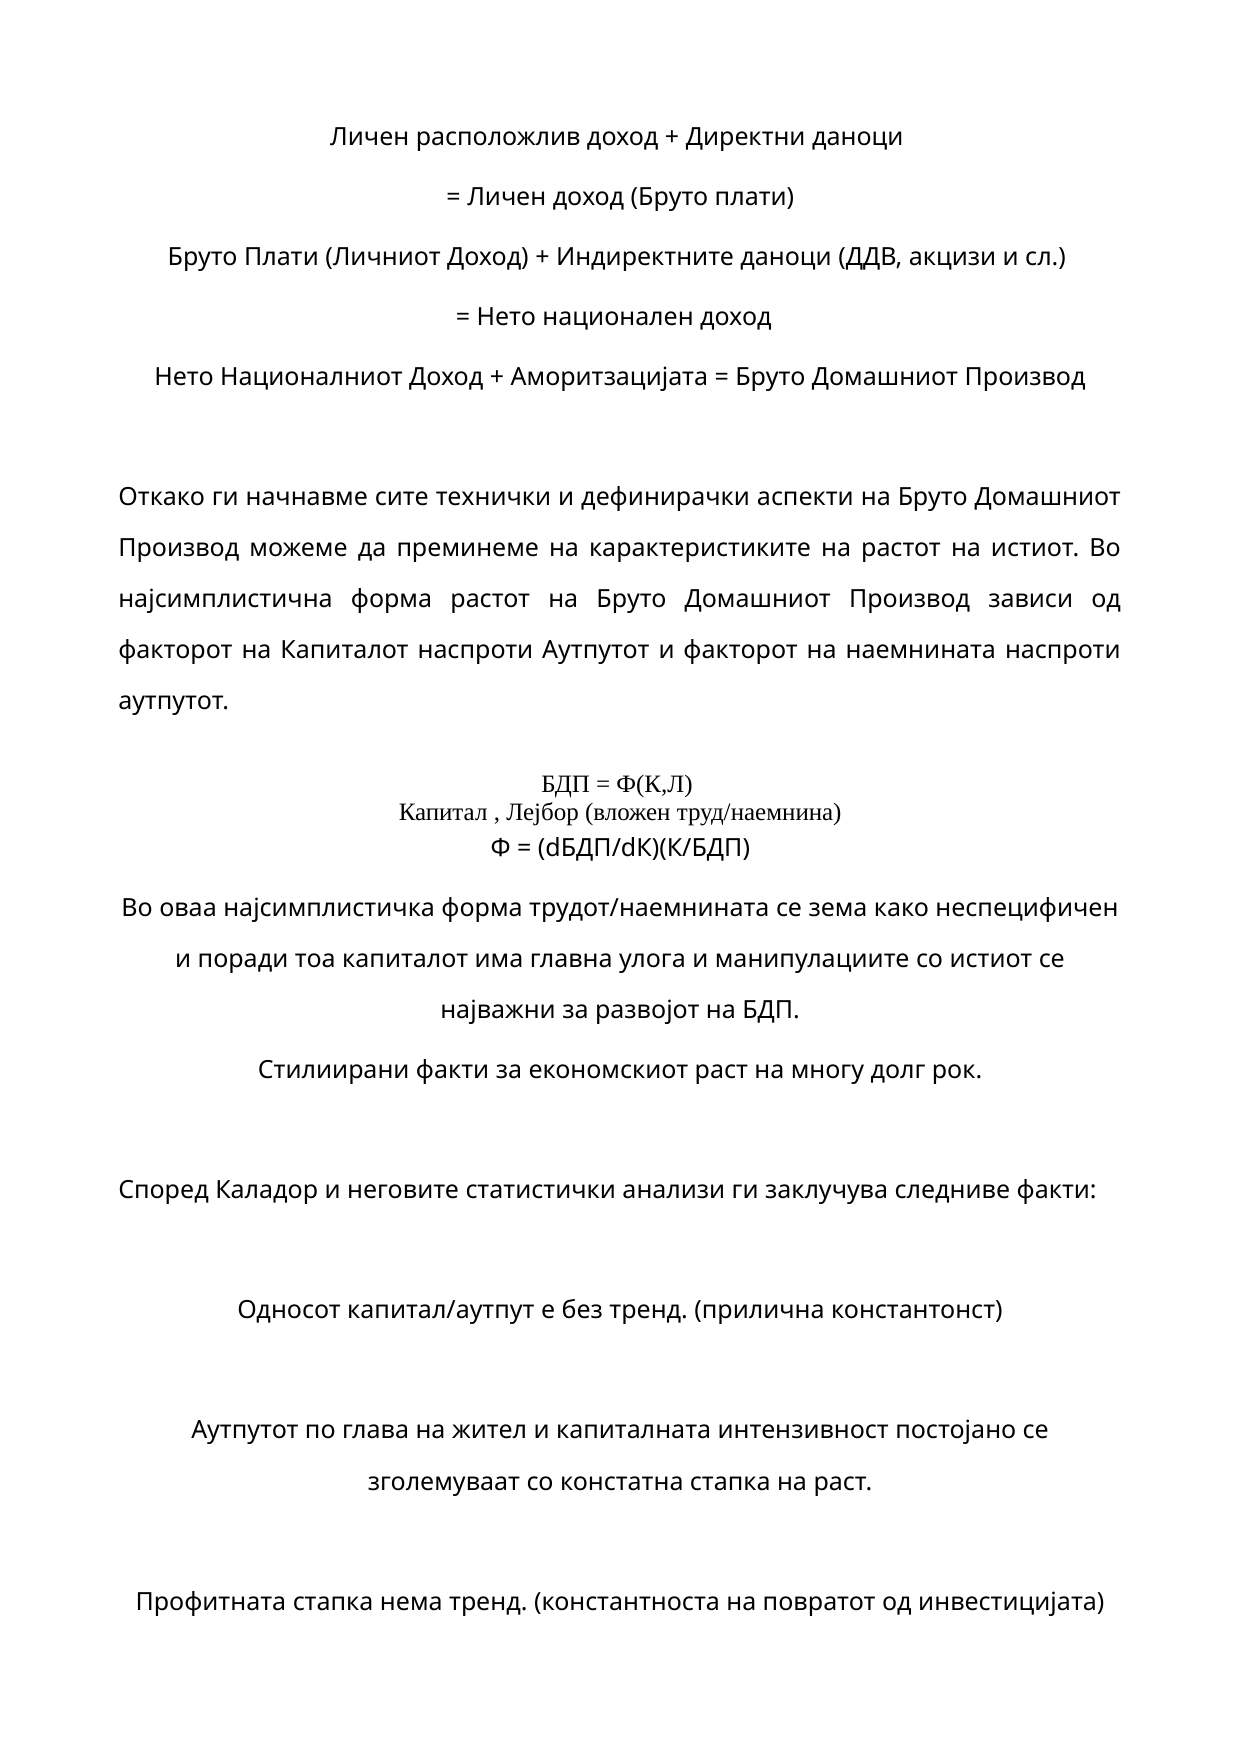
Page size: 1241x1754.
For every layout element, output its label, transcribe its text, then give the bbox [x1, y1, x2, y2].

text Откако ги начнавме сите технички и дефинирачки аспекти на Бруто Домашниот Производ можеме да преминеме на карактеристиките на растот на истиот. Во најсимплистична форма растот на Бруто Домашниот Производ зависи од факторот на Капиталот наспроти Аутпутот и факторот на наемнината наспроти аутпутот. [118, 479, 1122, 717]
text = Нето национален доход [118, 298, 1122, 332]
text Ф = (dБДП/dК)(К/БДП) [118, 829, 1122, 863]
text Аутпутот по глава на жител и капиталната интензивност постојано се зголемуваат со констатна стапка на раст. [118, 1412, 1122, 1497]
text Односот капитал/аутпут е без тренд. (прилична константонст) [118, 1292, 1122, 1326]
text Во оваа најсимплистичка форма трудот/наемнината се зема како неспецифичен и поради тоа капиталот има главна улога и манипулациите со истиот се најважни за развојот на БДП. [118, 889, 1122, 1026]
text Бруто Плати (Личниот Доход) + Индиректните даноци (ДДВ, акцизи и сл.) [118, 238, 1122, 272]
text Профитната стапка нема тренд. (константноста на повратот од инвестицијата) [118, 1583, 1122, 1617]
text Според Каладор и неговите статистички анализи ги заклучува следниве факти: [118, 1172, 1122, 1206]
text Нето Националниот Доход + Аморитзацијата = Бруто Домашниот Производ [118, 358, 1122, 393]
text = Личен доход (Бруто плати) [118, 178, 1122, 212]
text БДП = Ф(К,Л) [118, 769, 1122, 797]
text Личен расположлив доход + Директни даноци [118, 118, 1122, 152]
text Капитал , Лејбор (вложен труд/наемнина) [118, 797, 1122, 826]
text Стилиирани факти за економскиот раст на многу долг рок. [118, 1052, 1122, 1086]
